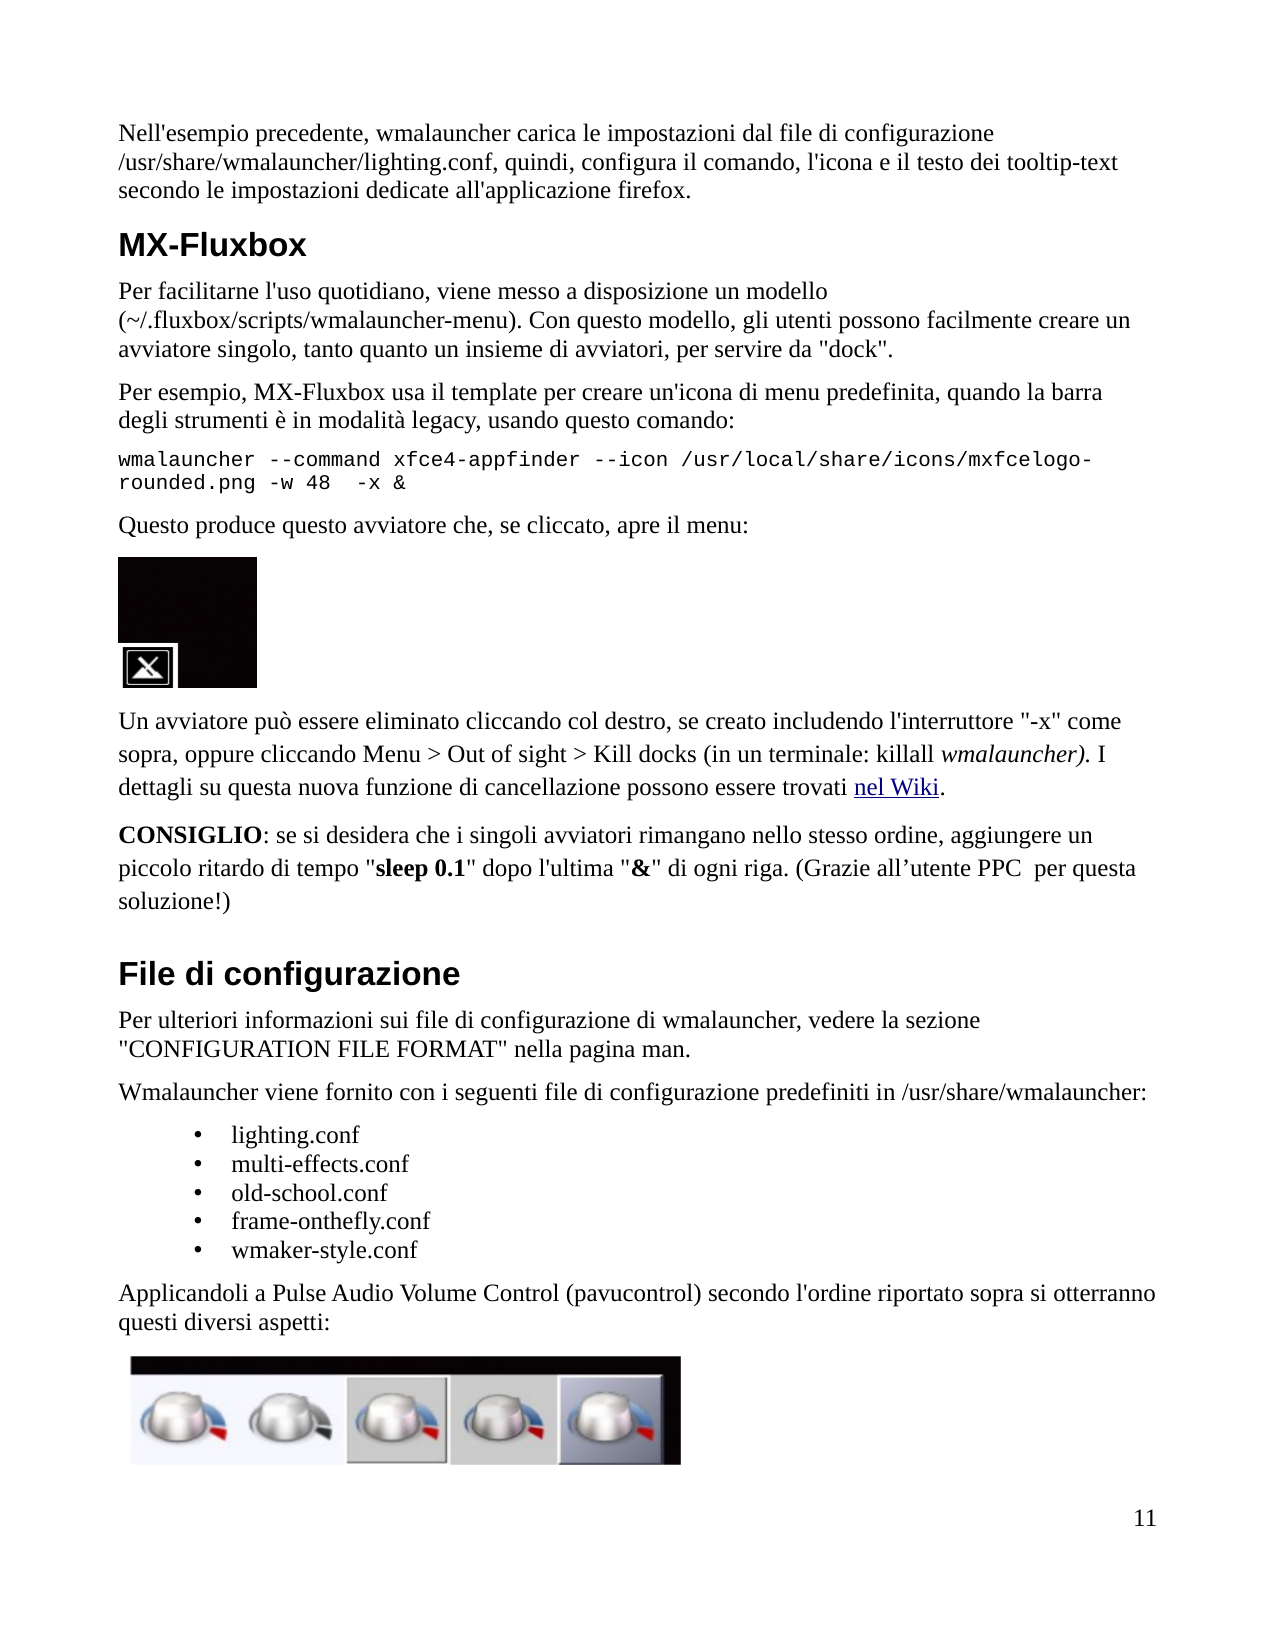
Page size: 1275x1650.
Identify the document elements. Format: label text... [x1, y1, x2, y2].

text Questo produce questo avviatore che, se cliccato, apre il menu: [118, 510, 1157, 539]
list frame-onthefly.conf [194, 1206, 1157, 1235]
list old-school.conf [194, 1178, 1157, 1206]
text wmalauncher --command xfce4-appfinder --icon /usr/local/share/icons/mxfcelogo-rounded.png -w 48 -x & [118, 449, 1157, 496]
list wmaker-style.conf [194, 1235, 1157, 1264]
text Un avviatore può essere eliminato cliccando col destro, se creato includendo l'interruttore "-x" come sopra, oppure cliccando Menu > Out of sight > Kill docks (in un terminale: killall wmalauncher). I dettagli su questa nuova funzione di cancellazione possono essere trovati nel Wiki. [118, 706, 1157, 801]
picture [118, 557, 257, 688]
text CONSIGLIO: se si desidera che i singoli avviatori rimangano nello stesso ordine, aggiungere un piccolo ritardo di tempo "sleep 0.1" dopo l'ultima "&" di ogni riga. (Grazie all’utente PPC per questa soluzione!) [118, 820, 1157, 914]
subtitle MX-Fluxbox [118, 225, 1157, 264]
subtitle File di configurazione [118, 954, 1157, 993]
text Wmalauncher viene fornito con i seguenti file di configurazione predefiniti in /usr/share/wmalauncher: [118, 1077, 1157, 1106]
text Applicandoli a Pulse Audio Volume Control (pavucontrol) secondo l'ordine riportato sopra si otterranno questi diversi aspetti: [118, 1278, 1157, 1336]
list lighting.conf [194, 1120, 1157, 1149]
text Per ulteriori informazioni sui file di configurazione di wmalauncher, vedere la sezione "CONFIGURATION FILE FORMAT" nella pagina man. [118, 1005, 1157, 1063]
picture [118, 1350, 701, 1469]
text Per facilitarne l'uso quotidiano, viene messo a disposizione un modello (~/.fluxbox/scripts/wmalauncher-menu). Con questo modello, gli utenti possono facilmente creare un avviatore singolo, tanto quanto un insieme di avviatori, per servire da "dock". [118, 276, 1157, 362]
list multi-effects.conf [194, 1149, 1157, 1178]
text Per esempio, MX-Fluxbox usa il template per creare un'icona di menu predefinita, quando la barra degli strumenti è in modalità legacy, usando questo comando: [118, 377, 1157, 434]
text Nell'esempio precedente, wmalauncher carica le impostazioni dal file di configurazione /usr/share/wmalauncher/lighting.conf, quindi, configura il comando, l'icona e il testo dei tooltip-text secondo le impostazioni dedicate all'applicazione firefox. [118, 118, 1157, 204]
